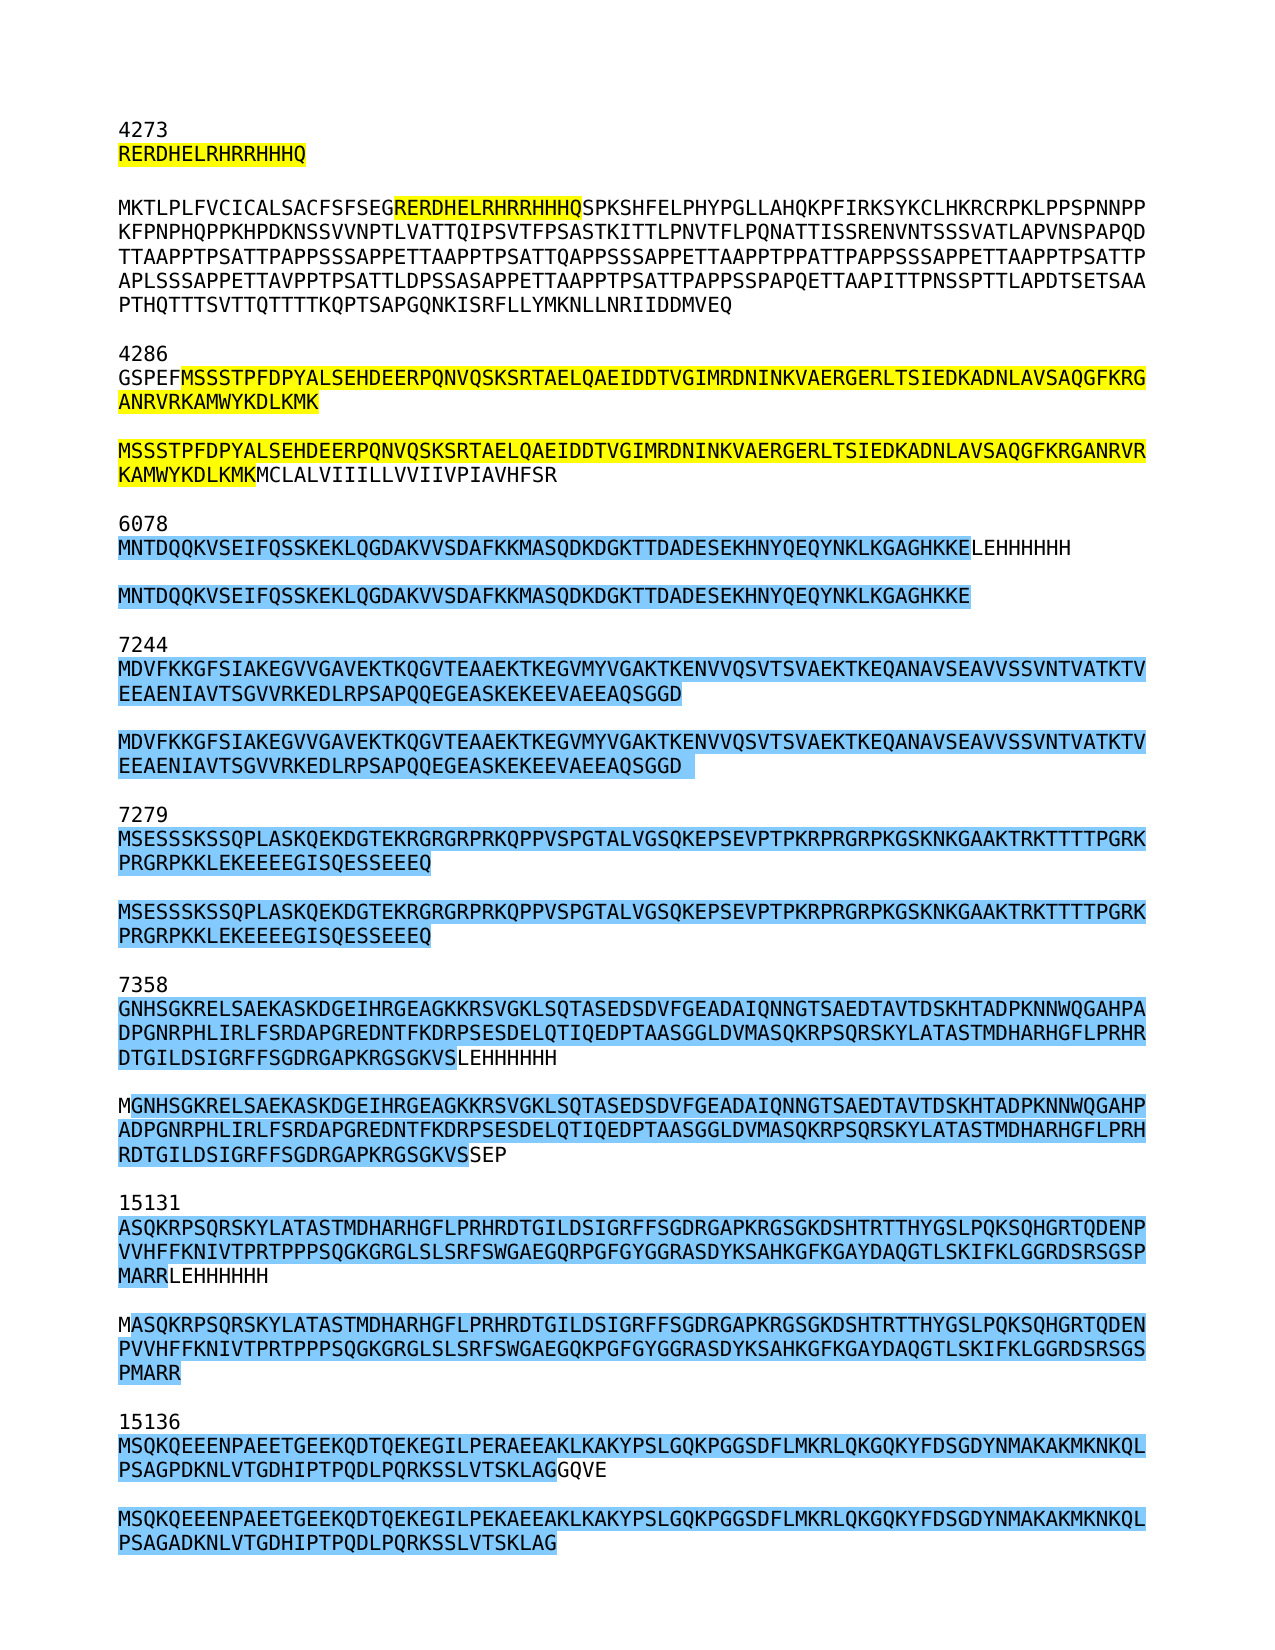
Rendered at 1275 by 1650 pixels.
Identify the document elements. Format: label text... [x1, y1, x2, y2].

text GSPEFMSSSTPFDPYALSEHDEERPQNVQSKSRTAELQAEIDDTVGIMRDNINKVAERGERLTSIEDKADNLAVSAQGFKRGANRVRKAMWYKDLKMK [118, 366, 1157, 414]
text MNTDQQKVSEIFQSSKEKLQGDAKVVSDAFKKMASQDKDGKTTDADESEKHNYQEQYNKLKGAGHKKE [118, 584, 1157, 609]
text MDVFKKGFSIAKEGVVGAVEKTKQGVTEAAEKTKEGVMYVGAKTKENVVQSVTSVAEKTKEQANAVSEAVVSSVNTVATKTVEEAENIAVTSGVVRKEDLRPSAPQQEGEASKEKEEVAEEAQSGGD [118, 657, 1157, 706]
text 15131 [118, 1191, 1157, 1216]
text GNHSGKRELSAEKASKDGEIHRGEAGKKRSVGKLSQTASEDSDVFGEADAIQNNGTSAEDTAVTDSKHTADPKNNWQGAHPADPGNRPHLIRLFSRDAPGREDNTFKDRPSESDELQTIQEDPTAASGGLDVMASQKRPSQRSKYLATASTMDHARHGFLPRHRDTGILDSIGRFFSGDRGAPKRGSGKVSLEHHHHHH [118, 997, 1157, 1070]
text MSQKQEEENPAEETGEEKQDTQEKEGILPEKAEEAKLKAKYPSLGQKPGGSDFLMKRLQKGQKYFDSGDYNMAKAKMKNKQLPSAGADKNLVTGDHIPTPQDLPQRKSSLVTSKLAG [118, 1507, 1157, 1555]
text 15136 [118, 1410, 1157, 1434]
text 7244 [118, 633, 1157, 657]
text 4286 [118, 342, 1157, 366]
text MSSSTPFDPYALSEHDEERPQNVQSKSRTAELQAEIDDTVGIMRDNINKVAERGERLTSIEDKADNLAVSAQGFKRGANRVRKAMWYKDLKMKMCLALVIIILLVVIIVPIAVHFSR [118, 439, 1157, 487]
text 4273 [118, 118, 1157, 142]
text MSESSSKSSQPLASKQEKDGTEKRGRGRPRKQPPVSPGTALVGSQKEPSEVPTPKRPRGRPKGSKNKGAAKTRKTTTTPGRKPRGRPKKLEKEEEEGISQESSEEEQ [118, 900, 1157, 948]
text MNTDQQKVSEIFQSSKEKLQGDAKVVSDAFKKMASQDKDGKTTDADESEKHNYQEQYNKLKGAGHKKELEHHHHHH [118, 536, 1157, 560]
text MGNHSGKRELSAEKASKDGEIHRGEAGKKRSVGKLSQTASEDSDVFGEADAIQNNGTSAEDTAVTDSKHTADPKNNWQGAHPADPGNRPHLIRLFSRDAPGREDNTFKDRPSESDELQTIQEDPTAASGGLDVMASQKRPSQRSKYLATASTMDHARHGFLPRHRDTGILDSIGRFFSGDRGAPKRGSGKVSSEP [118, 1094, 1157, 1167]
text 7358 [118, 973, 1157, 997]
text MKTLPLFVCICALSACFSFSEGRERDHELRHRRHHHQSPKSHFELPHYPGLLAHQKPFIRKSYKCLHKRCRPKLPPSPNNPPKFPNPHQPPKHPDKNSSVVNPTLVATTQIPSVTFPSASTKITTLPNVTFLPQNATTISSRENVNTSSSVATLAPVNSPAPQDTTAAPPTPSATTPAPPSSSAPPETTAAPPTPSATTQAPPSSSAPPETTAAPPTPPATTPAPPSSSAPPETTAAPPTPSATTPAPLSSSAPPETTAVPPTPSATTLDPSSASAPPETTAAPPTPSATTPAPPSSPAPQETTAAPITTPNSSPTTLAPDTSETSAAPTHQTTTSVTTQTTTTKQPTSAPGQNKISRFLLYMKNLLNRIIDDMVEQ [118, 196, 1157, 317]
text MSQKQEEENPAEETGEEKQDTQEKEGILPERAEEAKLKAKYPSLGQKPGGSDFLMKRLQKGQKYFDSGDYNMAKAKMKNKQLPSAGPDKNLVTGDHIPTPQDLPQRKSSLVTSKLAGGQVE [118, 1434, 1157, 1482]
text MASQKRPSQRSKYLATASTMDHARHGFLPRHRDTGILDSIGRFFSGDRGAPKRGSGKDSHTRTTHYGSLPQKSQHGRTQDENPVVHFFKNIVTPRTPPPSQGKGRGLSLSRFSWGAEGQKPGFGYGGRASDYKSAHKGFKGAYDAQGTLSKIFKLGGRDSRSGSPMARR [118, 1313, 1157, 1385]
text MSESSSKSSQPLASKQEKDGTEKRGRGRPRKQPPVSPGTALVGSQKEPSEVPTPKRPRGRPKGSKNKGAAKTRKTTTTPGRKPRGRPKKLEKEEEEGISQESSEEEQ [118, 827, 1157, 876]
text RERDHELRHRRHHHQ [118, 142, 1157, 167]
text ASQKRPSQRSKYLATASTMDHARHGFLPRHRDTGILDSIGRFFSGDRGAPKRGSGKDSHTRTTHYGSLPQKSQHGRTQDENPVVHFFKNIVTPRTPPPSQGKGRGLSLSRFSWGAEGQRPGFGYGGRASDYKSAHKGFKGAYDAQGTLSKIFKLGGRDSRSGSPMARRLEHHHHHH [118, 1216, 1157, 1288]
text 7279 [118, 803, 1157, 827]
text MDVFKKGFSIAKEGVVGAVEKTKQGVTEAAEKTKEGVMYVGAKTKENVVQSVTSVAEKTKEQANAVSEAVVSSVNTVATKTVEEAENIAVTSGVVRKEDLRPSAPQQEGEASKEKEEVAEEAQSGGD [118, 730, 1157, 779]
text 6078 [118, 512, 1157, 536]
